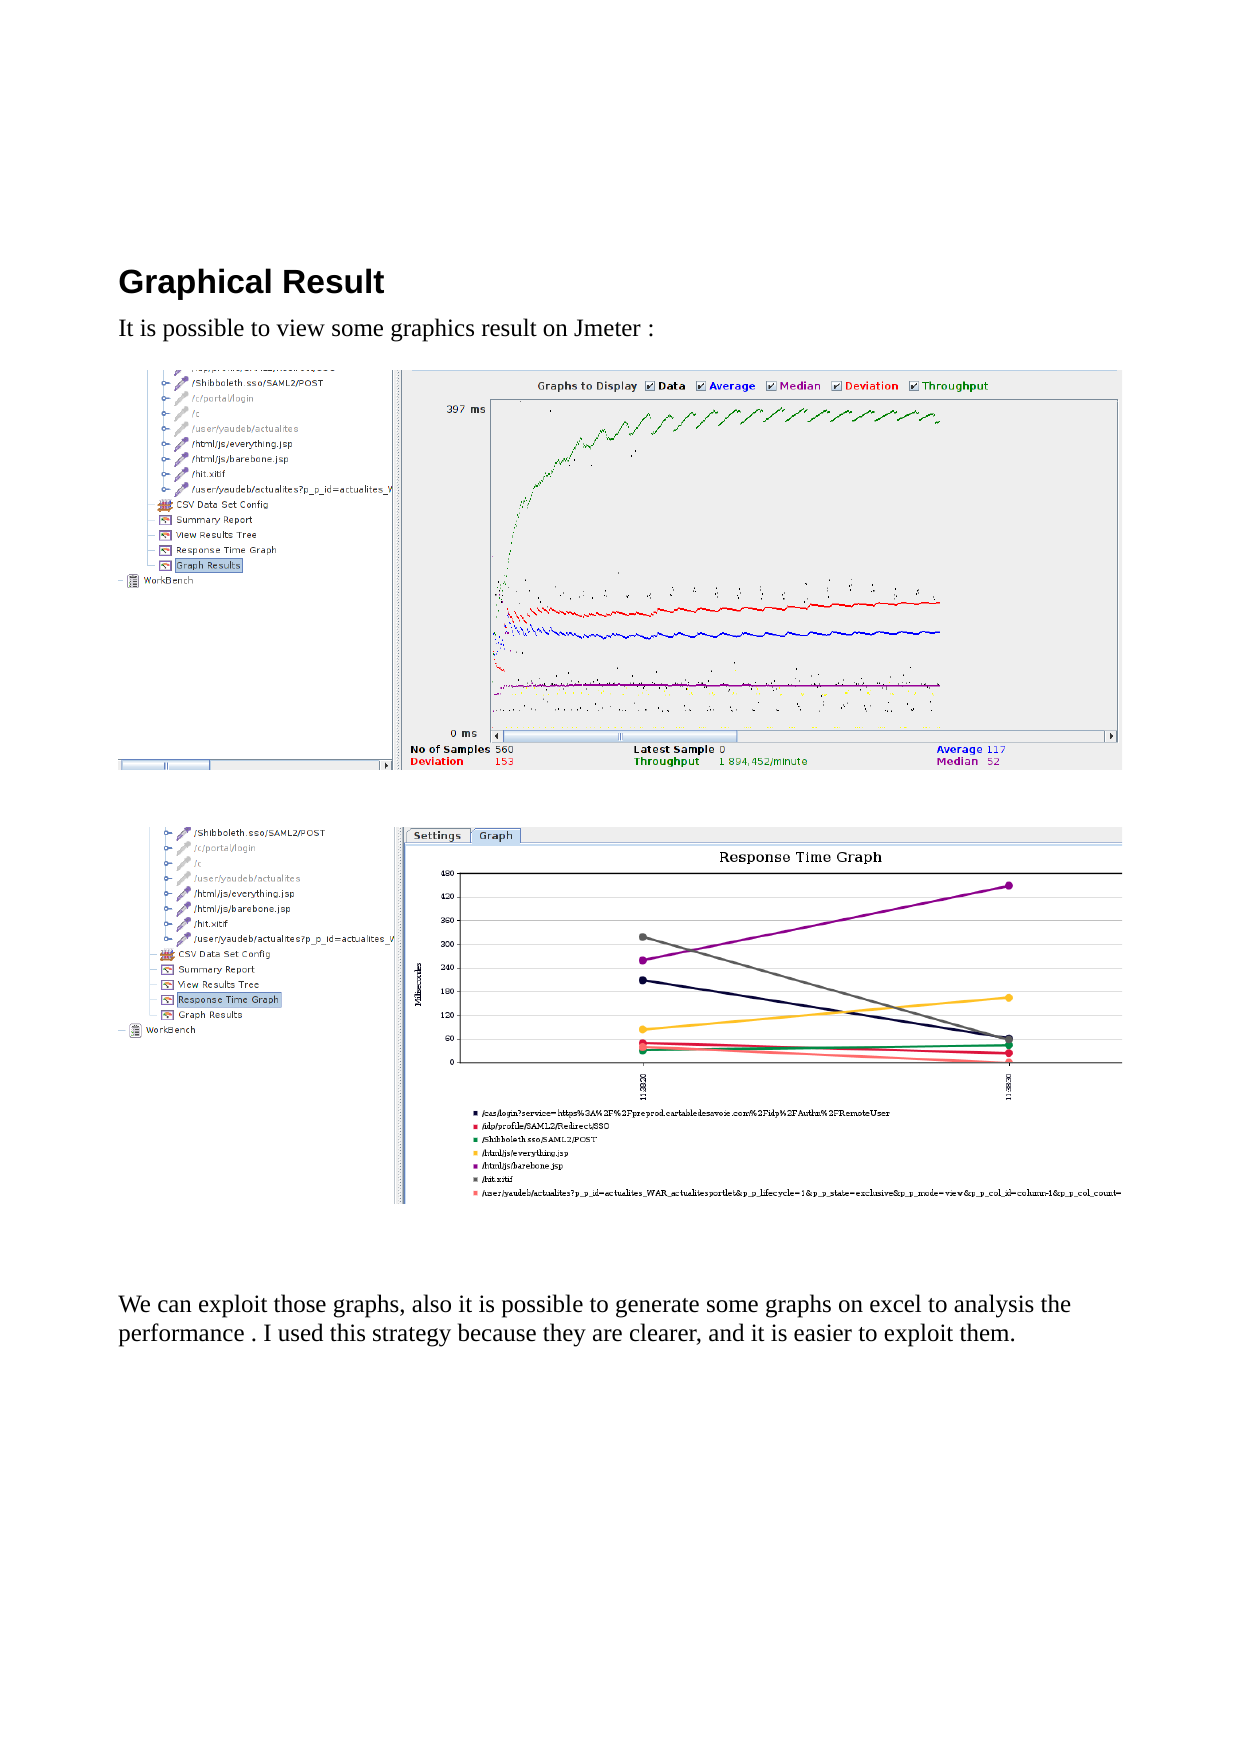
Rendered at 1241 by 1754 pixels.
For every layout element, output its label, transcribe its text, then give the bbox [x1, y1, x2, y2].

text We can exploit those graphs, also it is possible to generate some graphs on excel to analysis the performance . I used this strategy because they are clearer, and it is easier to exploit them. [118, 1289, 1122, 1347]
text It is possible to view some graphics result on Jmeter : [118, 313, 1122, 342]
picture [118, 827, 1123, 1204]
picture [118, 370, 1123, 770]
subtitle Graphical Result [118, 262, 1122, 301]
